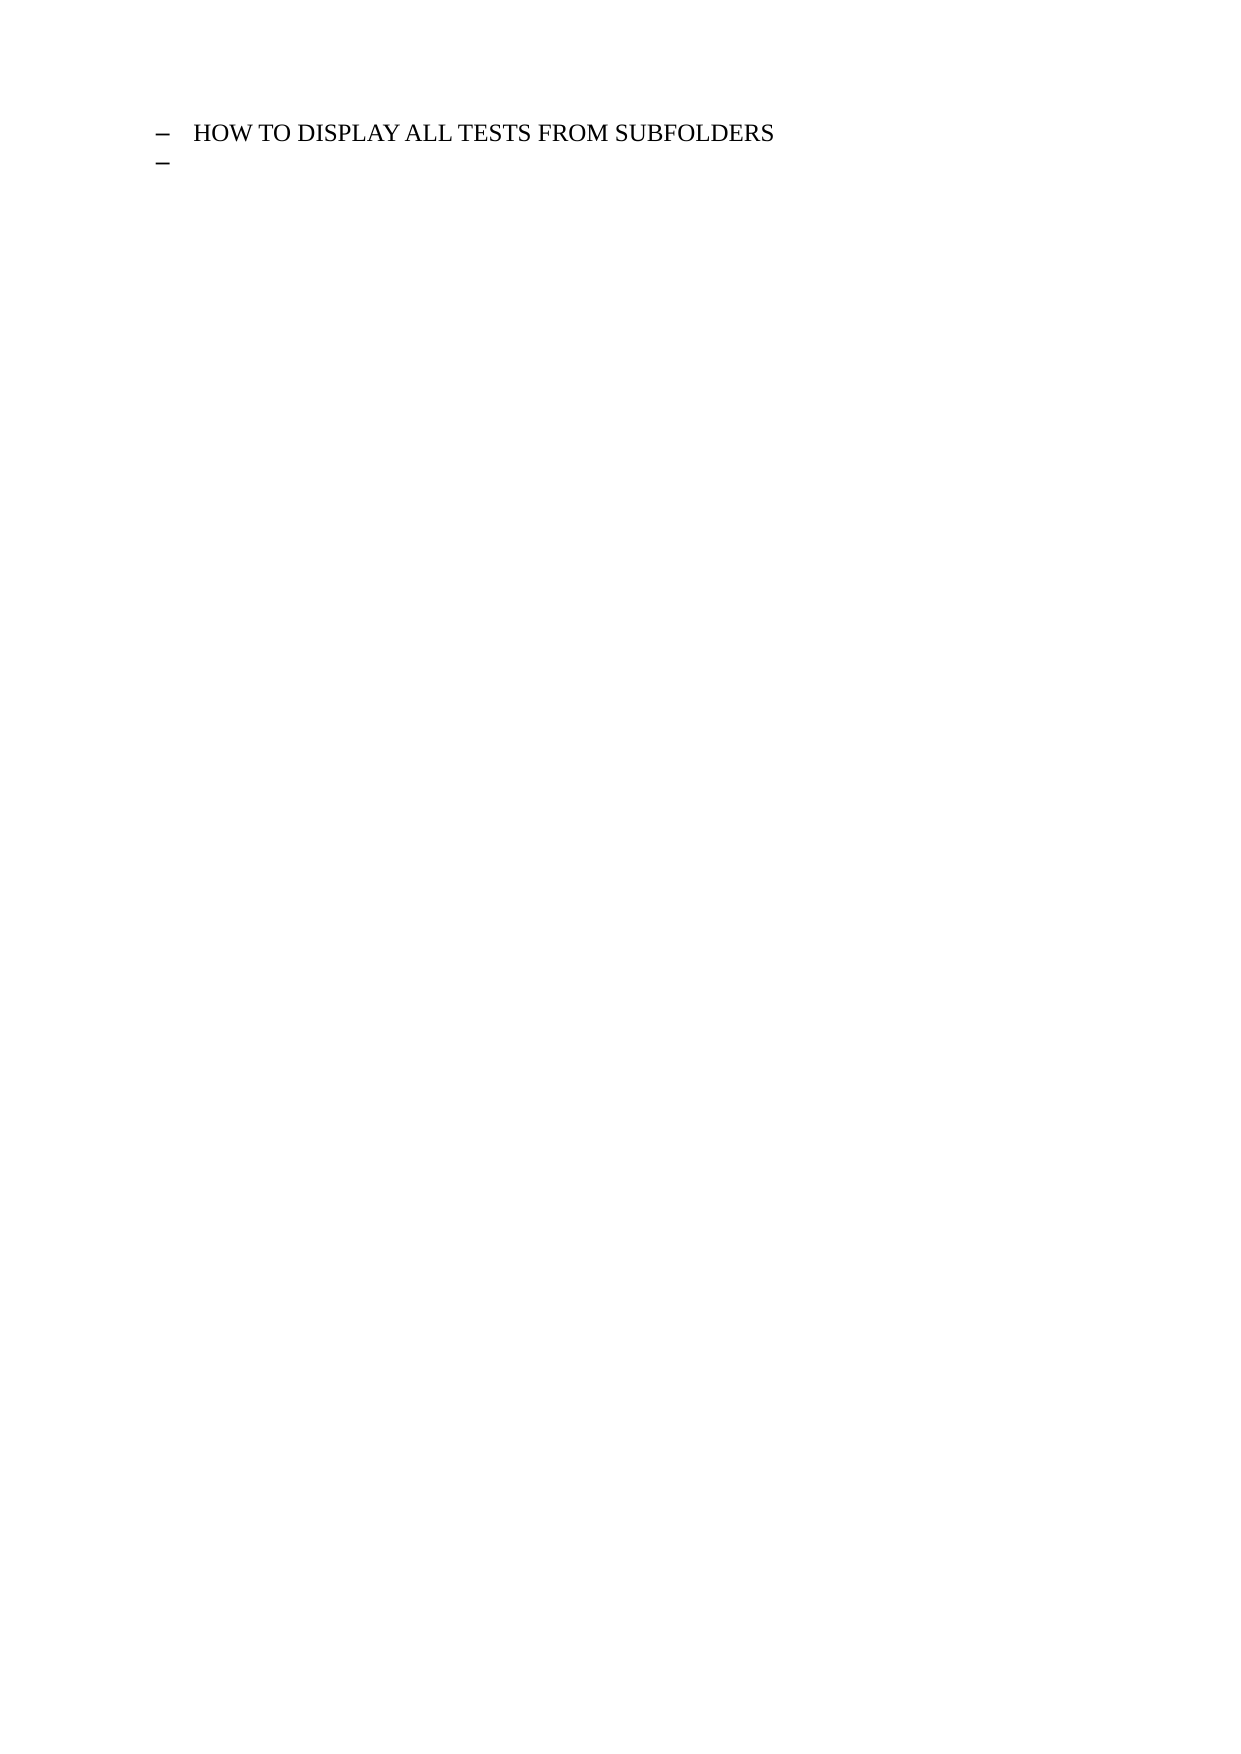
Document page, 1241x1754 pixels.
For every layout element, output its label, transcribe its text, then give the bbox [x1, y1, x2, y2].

list HOW TO DISPLAY ALL TESTS FROM SUBFOLDERS [156, 118, 1122, 147]
